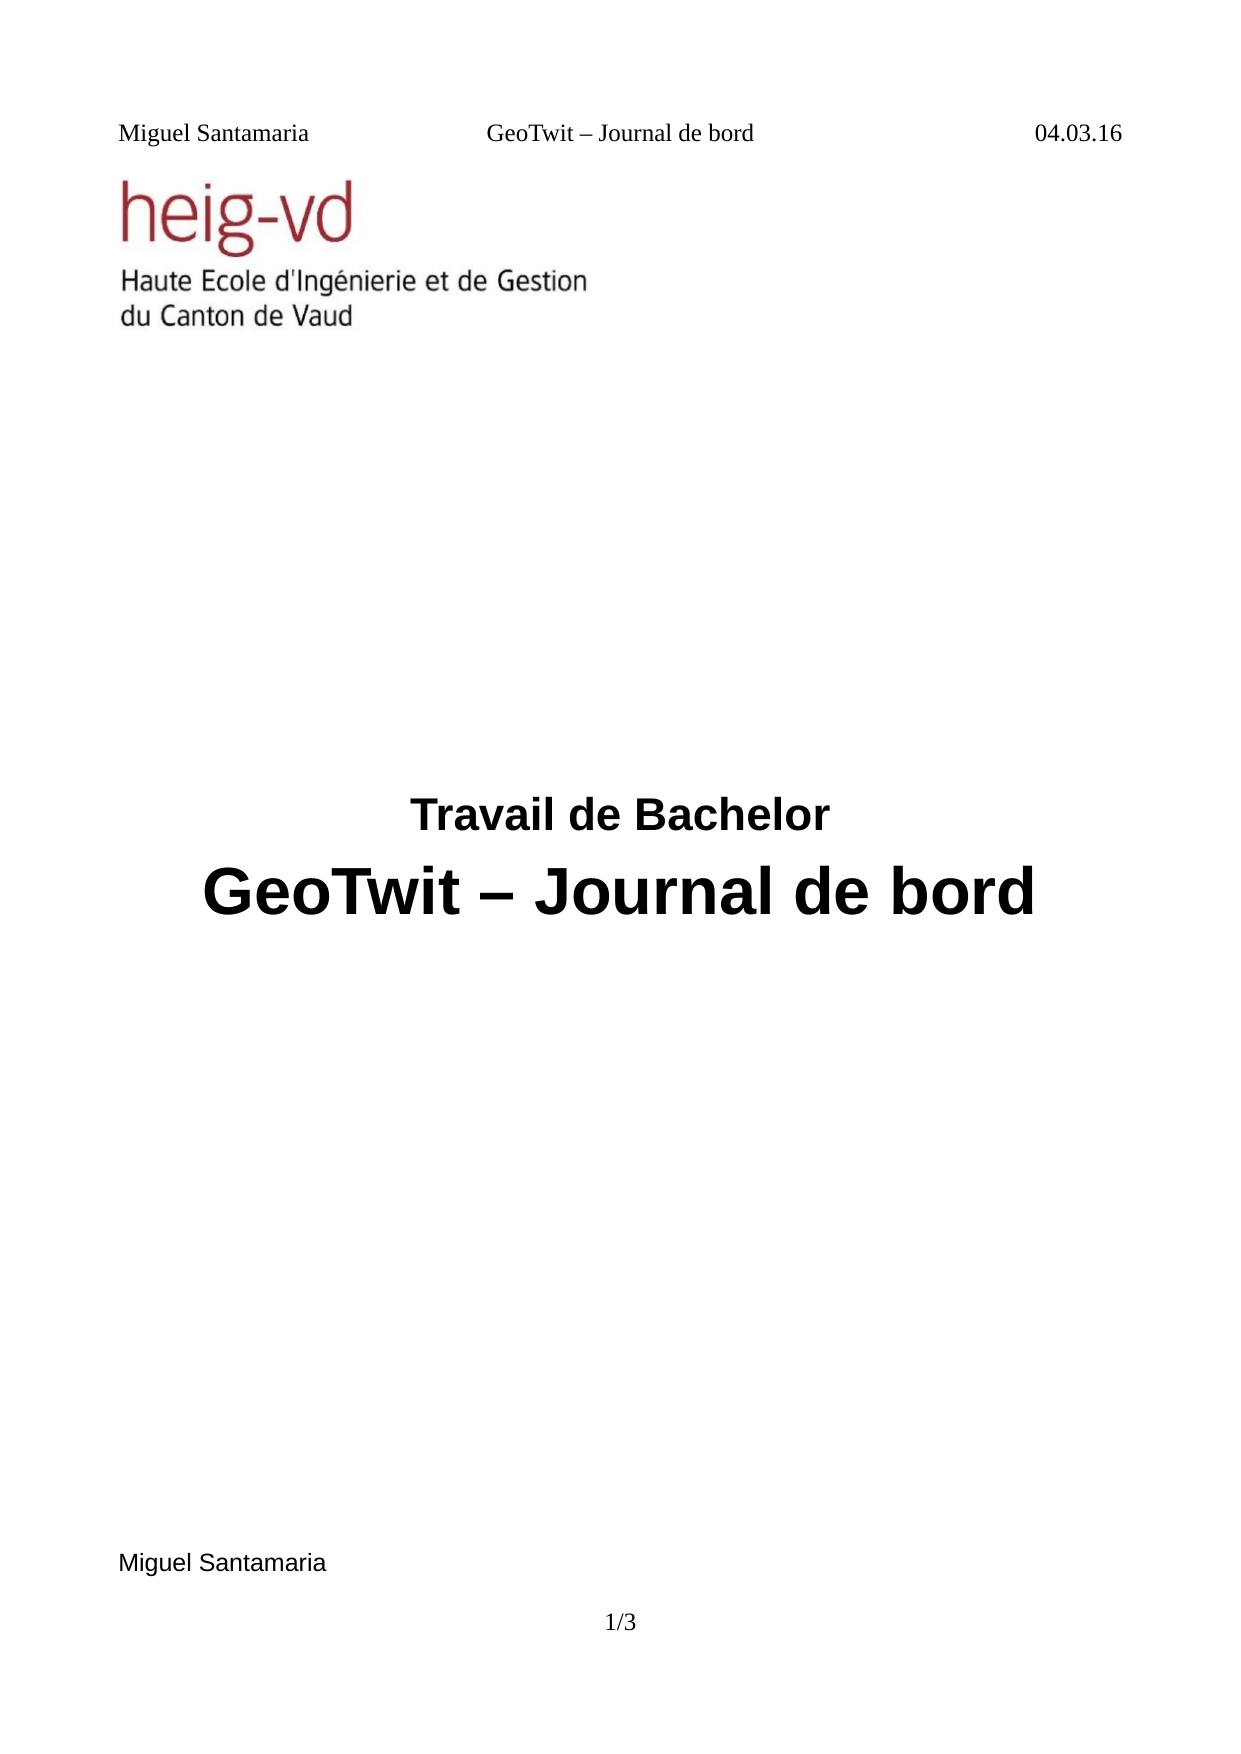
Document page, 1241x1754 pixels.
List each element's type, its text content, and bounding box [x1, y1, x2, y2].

text GeoTwit – Journal de bord [118, 852, 1122, 929]
title Travail de Bachelor [118, 787, 1122, 840]
picture [118, 176, 593, 331]
text Miguel Santamaria [118, 1548, 1122, 1576]
